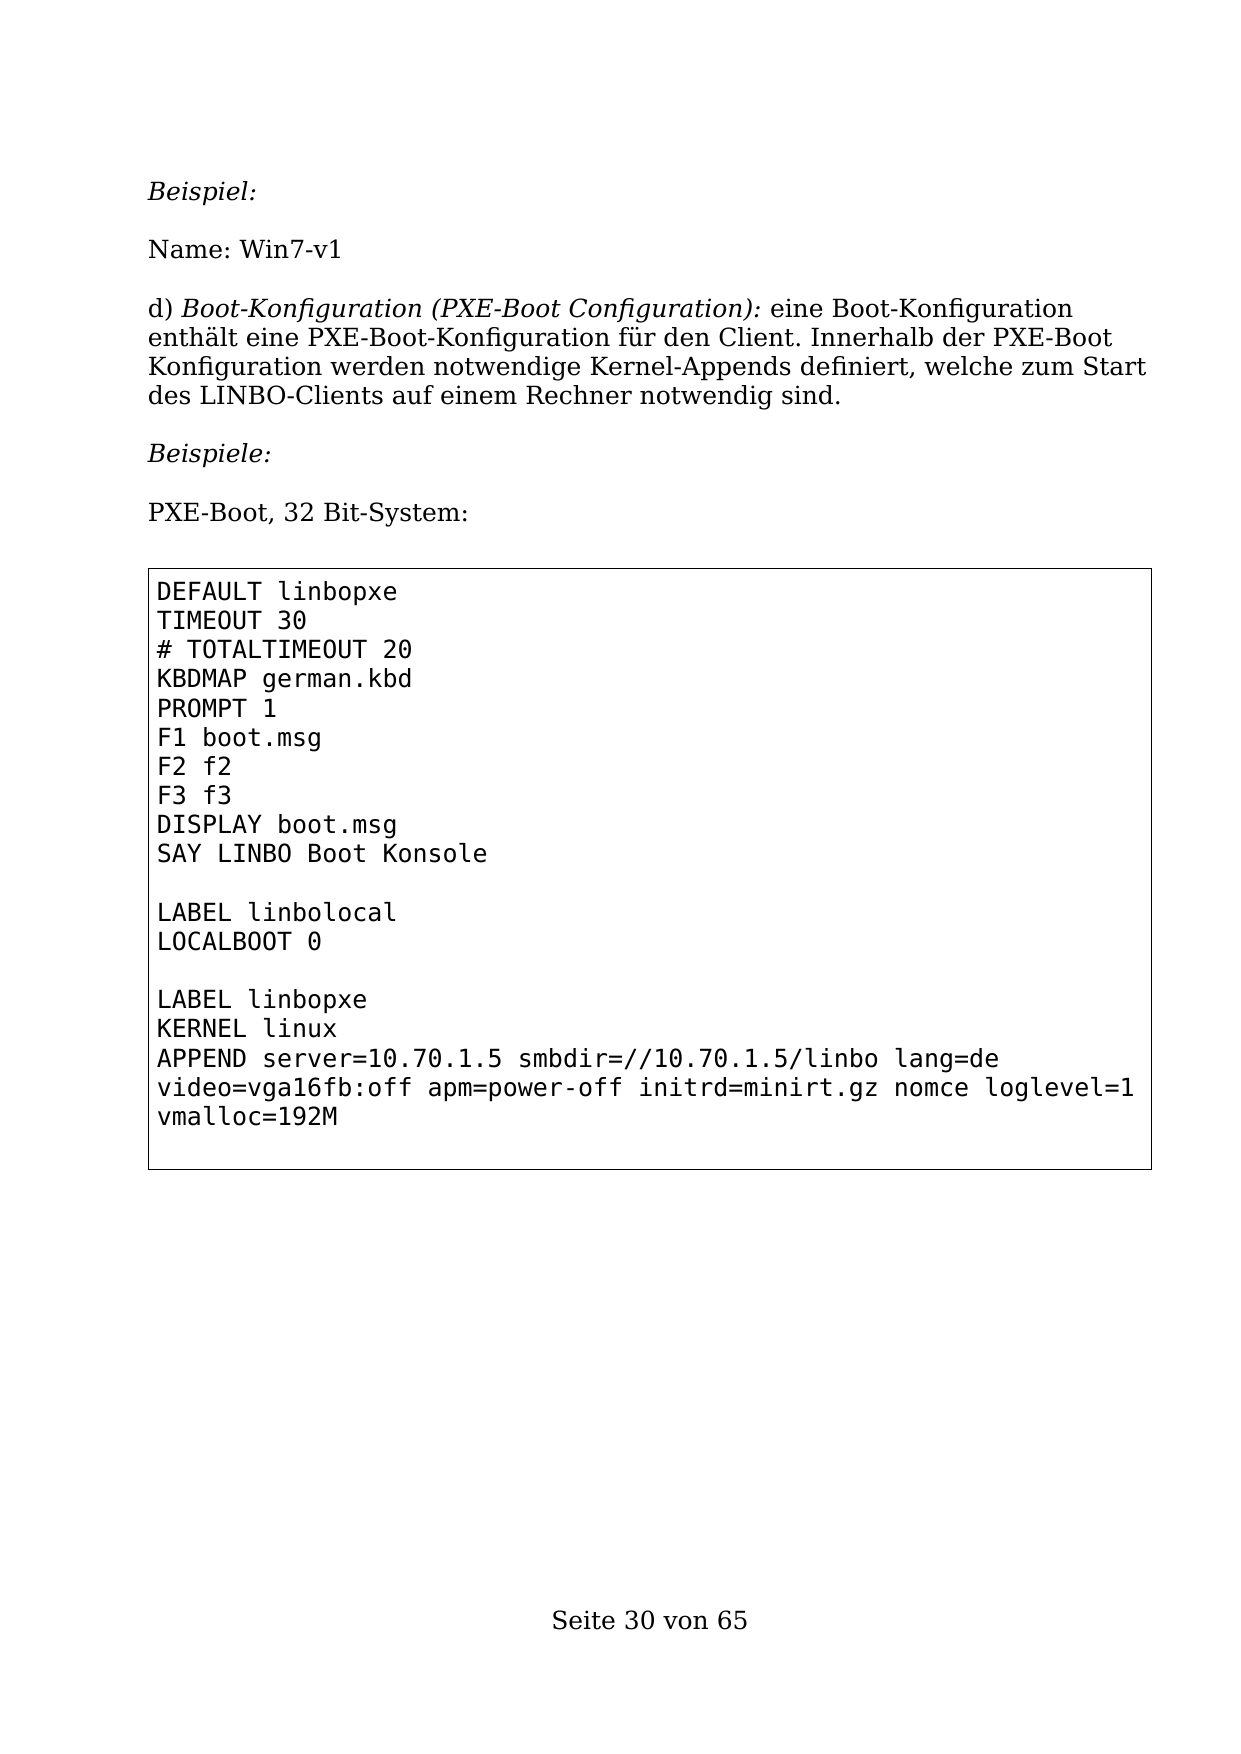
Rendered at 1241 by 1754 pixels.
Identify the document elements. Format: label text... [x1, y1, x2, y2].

text # TOTALTIMEOUT 20 [157, 635, 1143, 664]
text F1 boot.msg [157, 723, 1143, 752]
text PROMPT 1 [157, 694, 1143, 723]
text KERNEL linux [157, 1014, 1143, 1044]
text Beispiel: [148, 177, 1152, 206]
text Beispiele: [148, 439, 1152, 469]
text F3 f3 [157, 781, 1143, 810]
text LABEL linbopxe [157, 985, 1143, 1014]
text d) Boot-Konfiguration (PXE-Boot Configuration): eine Boot-Konfiguration enthält eine PXE-Boot-Konfiguration für den Client. Innerhalb der PXE-Boot Konfiguration werden notwendige Kernel-Appends definiert, welche zum Start des LINBO-Clients auf einem Rechner notwendig sind. [148, 294, 1152, 410]
text PXE-Boot, 32 Bit-System: [148, 498, 1152, 527]
text LABEL linbolocal [157, 898, 1143, 927]
text APPEND server=10.70.1.5 smbdir=//10.70.1.5/linbo lang=de video=vga16fb:off apm=power-off initrd=minirt.gz nomce loglevel=1 vmalloc=192M [157, 1044, 1143, 1131]
text LOCALBOOT 0 [157, 927, 1143, 956]
text TIMEOUT 30 [157, 606, 1143, 635]
text DISPLAY boot.msg [157, 810, 1143, 839]
text SAY LINBO Boot Konsole [157, 839, 1143, 869]
text Name: Win7-v1 [148, 235, 1152, 264]
text DEFAULT linbopxe [157, 577, 1143, 606]
text F2 f2 [157, 752, 1143, 781]
text KBDMAP german.kbd [157, 664, 1143, 694]
